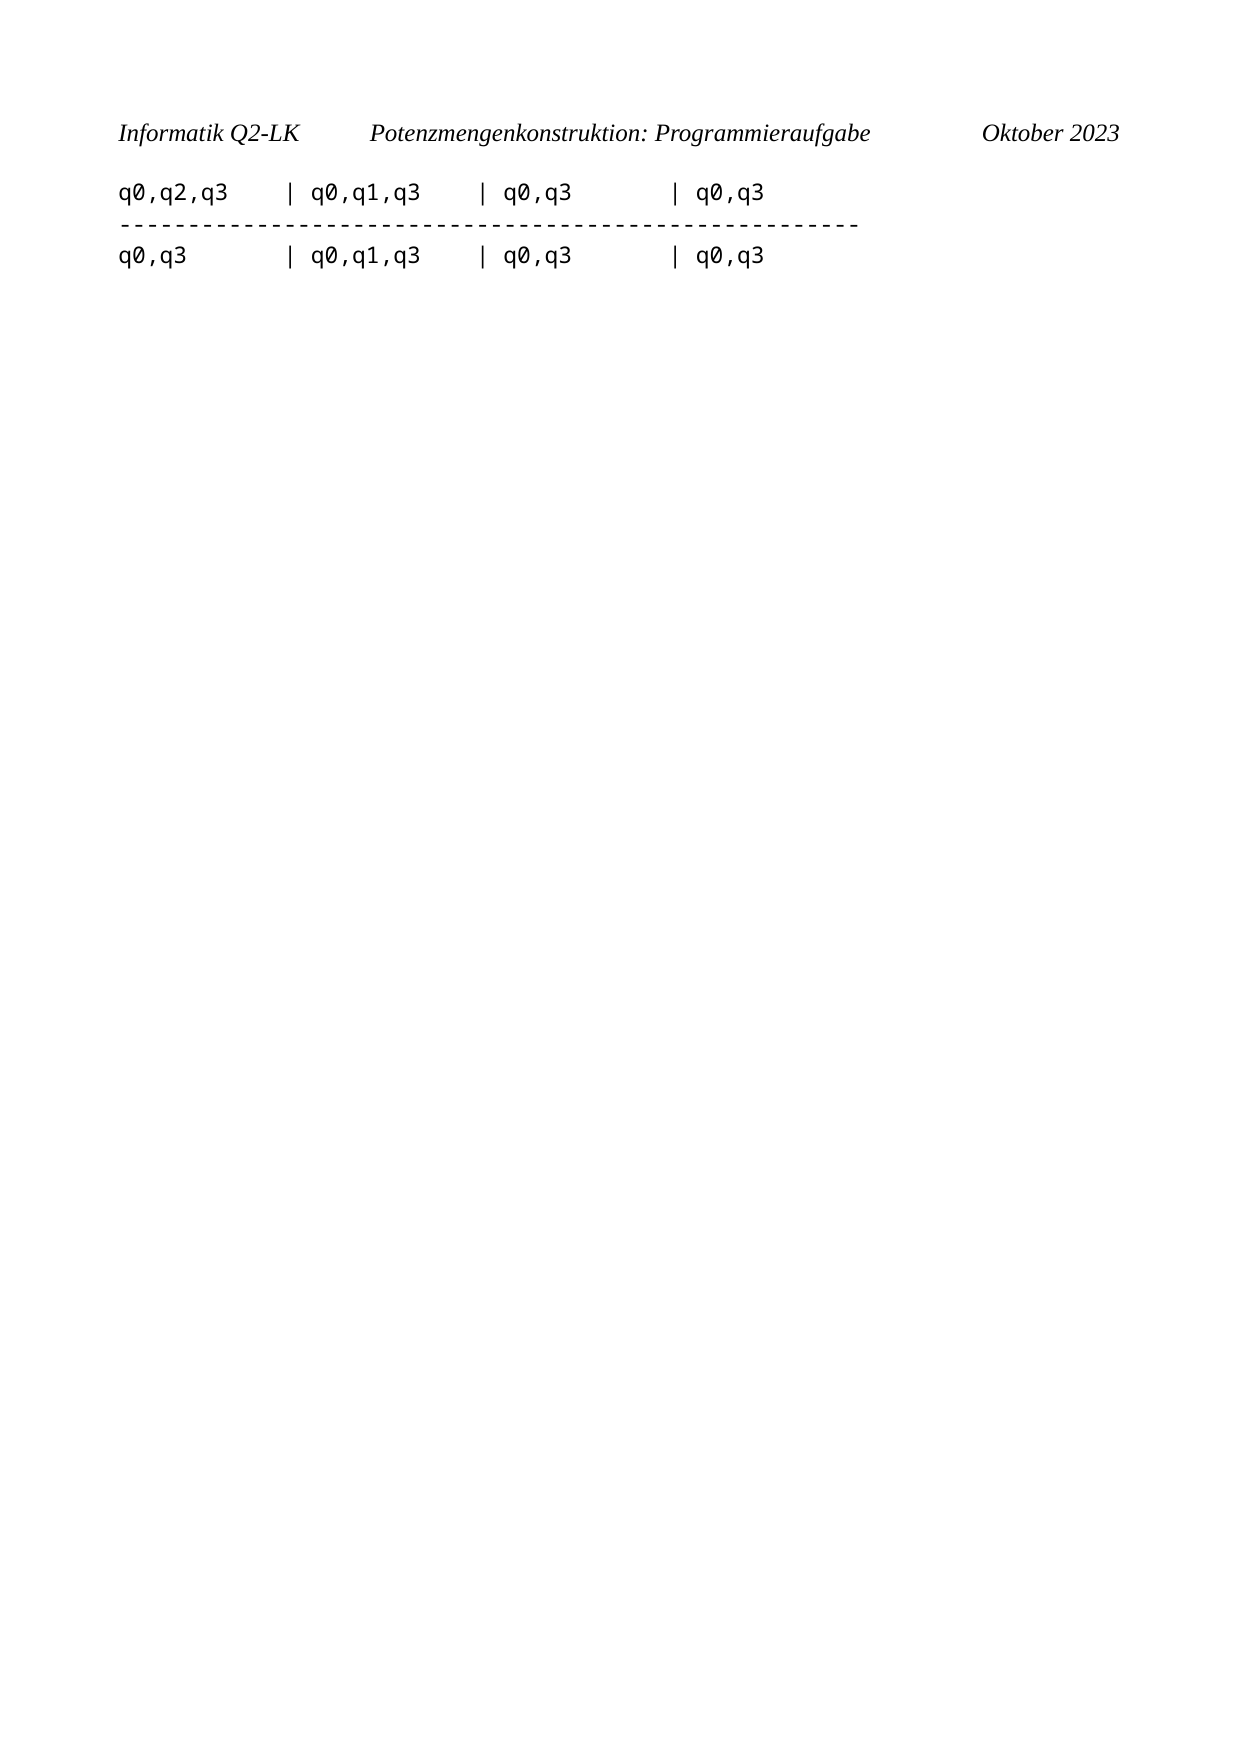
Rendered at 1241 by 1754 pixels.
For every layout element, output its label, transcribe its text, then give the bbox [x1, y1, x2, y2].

text q0,q2,q3 | q0,q1,q3 | q0,q3 | q0,q3 [118, 176, 1122, 208]
text ------------------------------------------------------ [118, 208, 1122, 239]
text q0,q3 | q0,q1,q3 | q0,q3 | q0,q3 [118, 239, 1122, 270]
